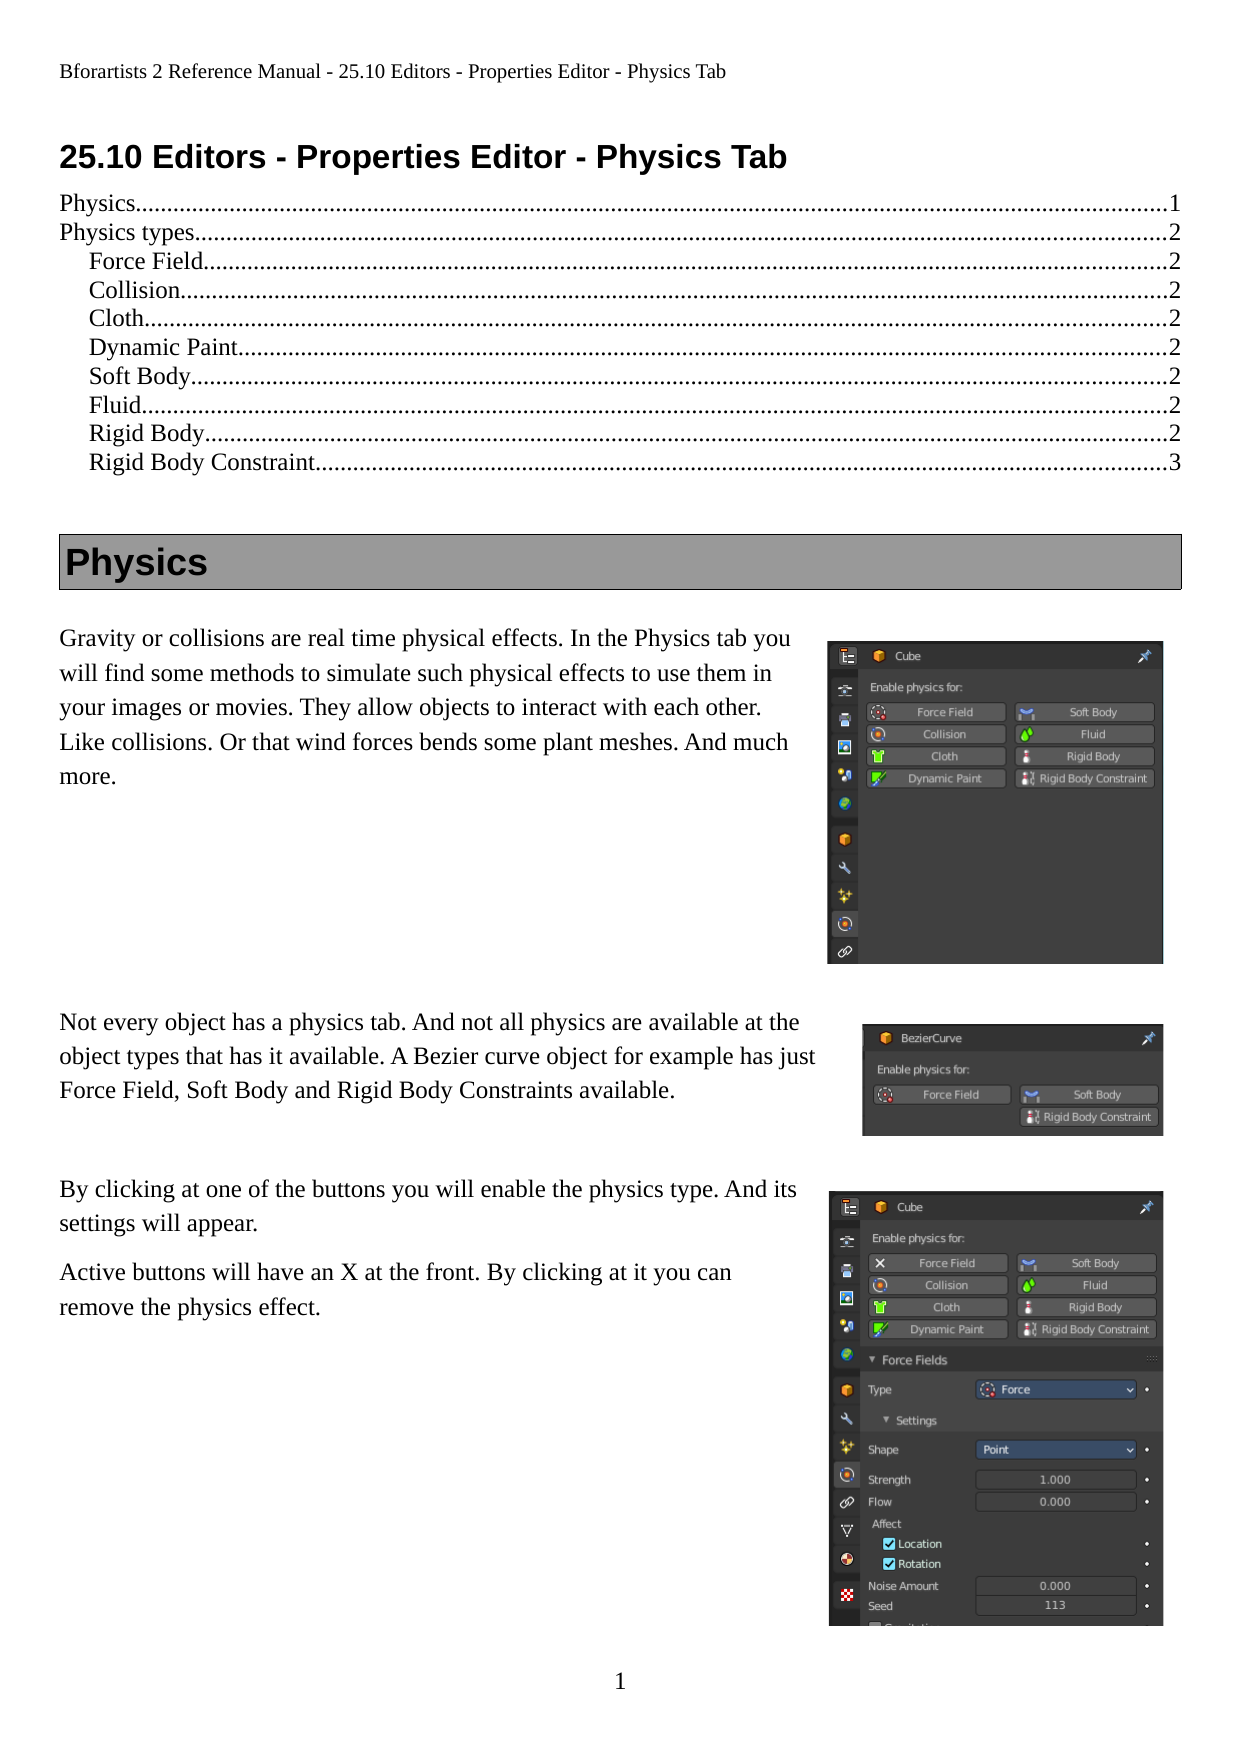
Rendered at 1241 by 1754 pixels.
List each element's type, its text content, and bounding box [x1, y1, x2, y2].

text By clicking at one of the buttons you will enable the physics type. And its settings will appear. [59, 1174, 1181, 1237]
text Collision 2 [88, 275, 1181, 303]
text Physics types 2 [59, 217, 1181, 246]
text Force Field 2 [88, 246, 1181, 275]
text Soft Body 2 [88, 361, 1181, 390]
text Fluid 2 [88, 390, 1181, 418]
table_header Physics [60, 535, 1181, 589]
text Active buttons will have an X at the front. By clicking at it you can remove the physics effect. [59, 1257, 828, 1320]
subtitle 25.10 Editors - Properties Editor - Physics Tab [59, 138, 1181, 176]
text Cloth 2 [88, 303, 1181, 332]
text Dynamic Paint 2 [88, 332, 1181, 361]
text Rigid Body Constraint 3 [88, 447, 1181, 476]
picture [862, 1024, 1164, 1136]
picture [828, 1191, 1164, 1626]
text Gravity or collisions are real time physical effects. In the Physics tab you will find some methods to simulate such physical effects to use them in your images or movies. They allow objects to interact with each other. Like collisions. Or that wind forces bends some plant meshes. And much more. [59, 623, 1181, 790]
text Rigid Body 2 [88, 418, 1181, 447]
picture [827, 641, 1164, 964]
text Not every object has a physics tab. And not all physics are available at the object types that has it available. A Bezier curve object for example has just Force Field, Soft Body and Rigid Body Constraints available. [59, 1007, 1181, 1104]
text Physics 1 [59, 188, 1181, 217]
